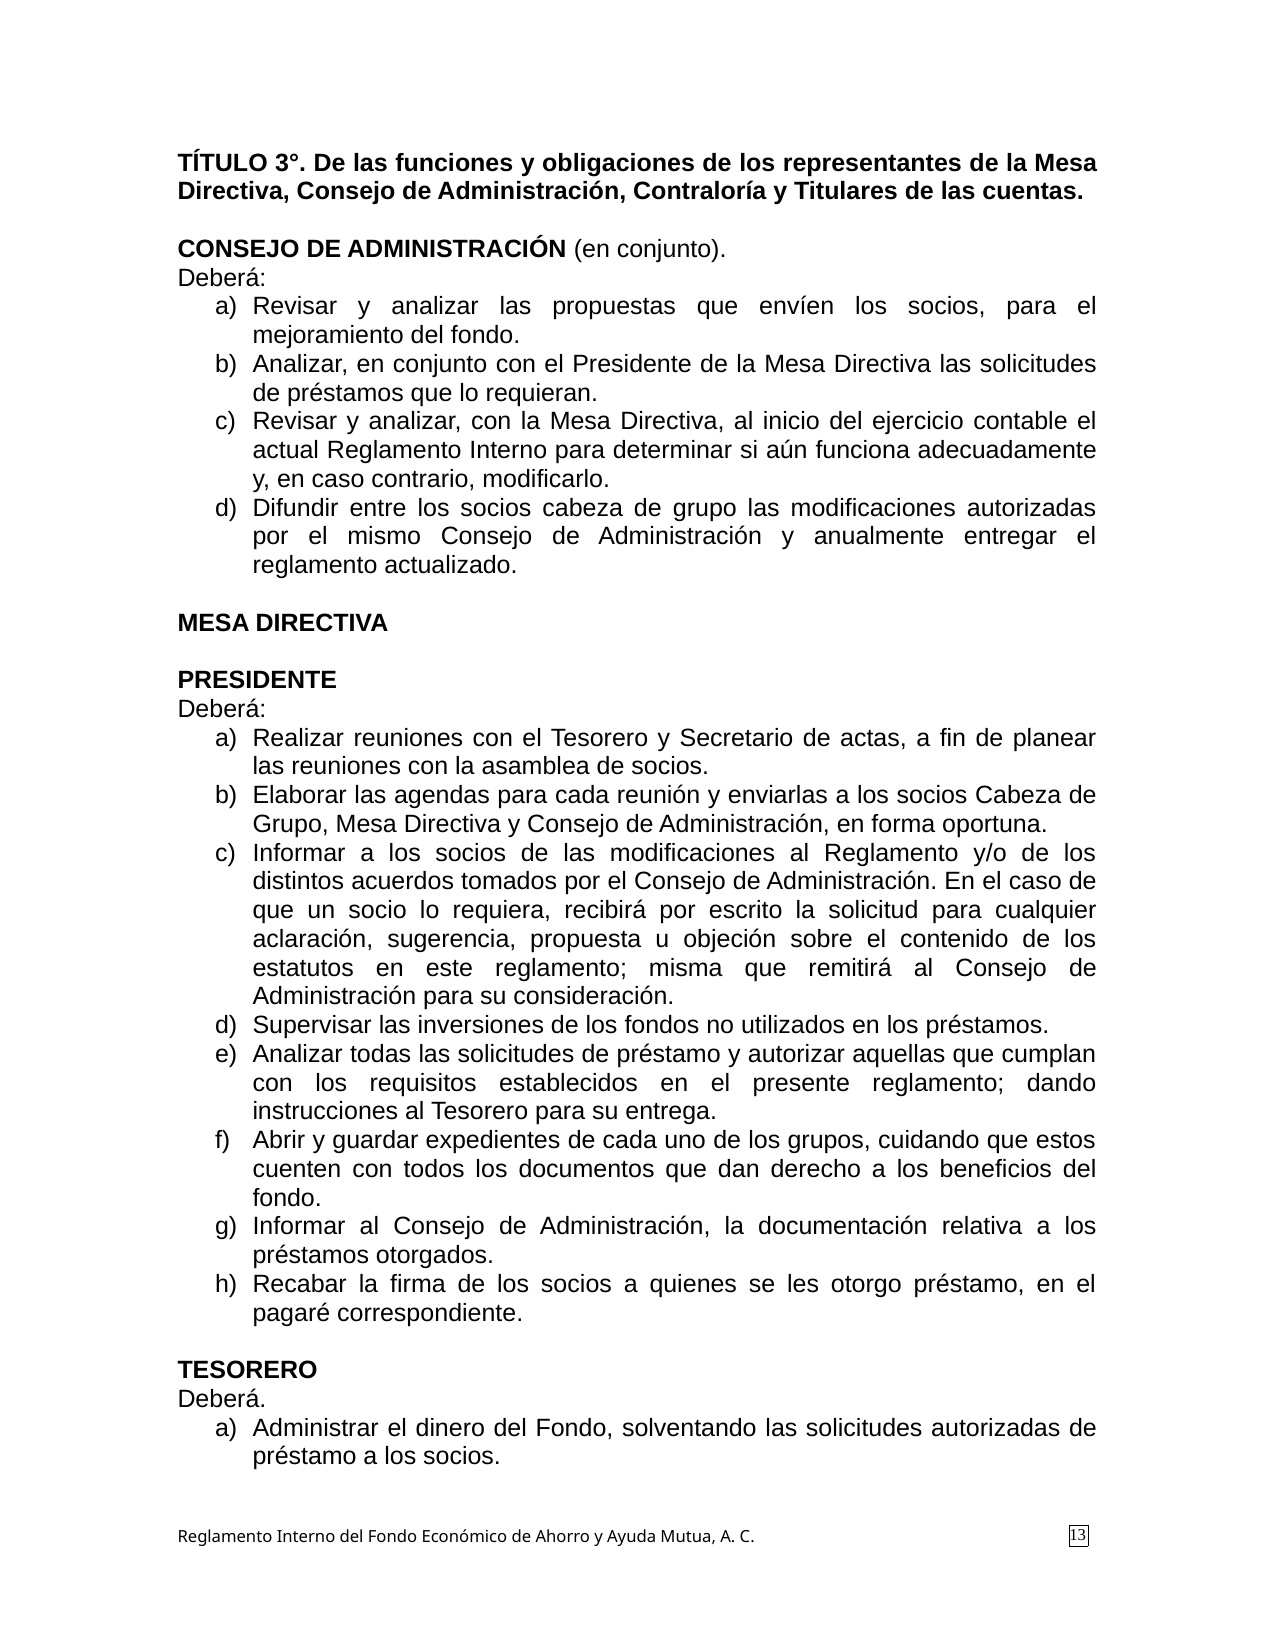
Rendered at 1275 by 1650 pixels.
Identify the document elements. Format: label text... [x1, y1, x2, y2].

list Supervisar las inversiones de los fondos no utilizados en los préstamos. [215, 1010, 1098, 1039]
list Abrir y guardar expedientes de cada uno de los grupos, cuidando que estos cuenten con todos los documentos que dan derecho a los beneficios del fondo. [215, 1125, 1098, 1211]
text Deberá: [177, 694, 1098, 723]
text MESA DIRECTIVA [177, 608, 1098, 636]
list Recabar la firma de los socios a quienes se les otorgo préstamo, en el pagaré correspondiente. [215, 1269, 1098, 1326]
text TESORERO [177, 1355, 1098, 1384]
list Administrar el dinero del Fondo, solventando las solicitudes autorizadas de préstamo a los socios. [215, 1413, 1098, 1470]
text TÍTULO 3°. De las funciones y obligaciones de los representantes de la Mesa Directiva, Consejo de Administración, Contraloría y Titulares de las cuentas. [177, 148, 1098, 205]
list Analizar, en conjunto con el Presidente de la Mesa Directiva las solicitudes de préstamos que lo requieran. [215, 349, 1098, 406]
list Revisar y analizar las propuestas que envíen los socios, para el mejoramiento del fondo. [215, 291, 1098, 349]
list Difundir entre los socios cabeza de grupo las modificaciones autorizadas por el mismo Consejo de Administración y anualmente entregar el reglamento actualizado. [215, 493, 1098, 579]
list Revisar y analizar, con la Mesa Directiva, al inicio del ejercicio contable el actual Reglamento Interno para determinar si aún funciona adecuadamente y, en caso contrario, modificarlo. [215, 406, 1098, 493]
list Informar a los socios de las modificaciones al Reglamento y/o de los distintos acuerdos tomados por el Consejo de Administración. En el caso de que un socio lo requiera, recibirá por escrito la solicitud para cualquier aclaración, sugerencia, propuesta u objeción sobre el contenido de los estatutos en este reglamento; misma que remitirá al Consejo de Administración para su consideración. [215, 838, 1098, 1010]
text CONSEJO DE ADMINISTRACIÓN (en conjunto). [177, 234, 1098, 263]
text Deberá. [177, 1384, 1098, 1413]
list Informar al Consejo de Administración, la documentación relativa a los préstamos otorgados. [215, 1211, 1098, 1269]
list Elaborar las agendas para cada reunión y enviarlas a los socios Cabeza de Grupo, Mesa Directiva y Consejo de Administración, en forma oportuna. [215, 780, 1098, 838]
text Deberá: [177, 263, 1098, 291]
text PRESIDENTE [177, 665, 1098, 694]
list Realizar reuniones con el Tesorero y Secretario de actas, a fin de planear las reuniones con la asamblea de socios. [215, 723, 1098, 780]
list Analizar todas las solicitudes de préstamo y autorizar aquellas que cumplan con los requisitos establecidos en el presente reglamento; dando instrucciones al Tesorero para su entrega. [215, 1039, 1098, 1125]
